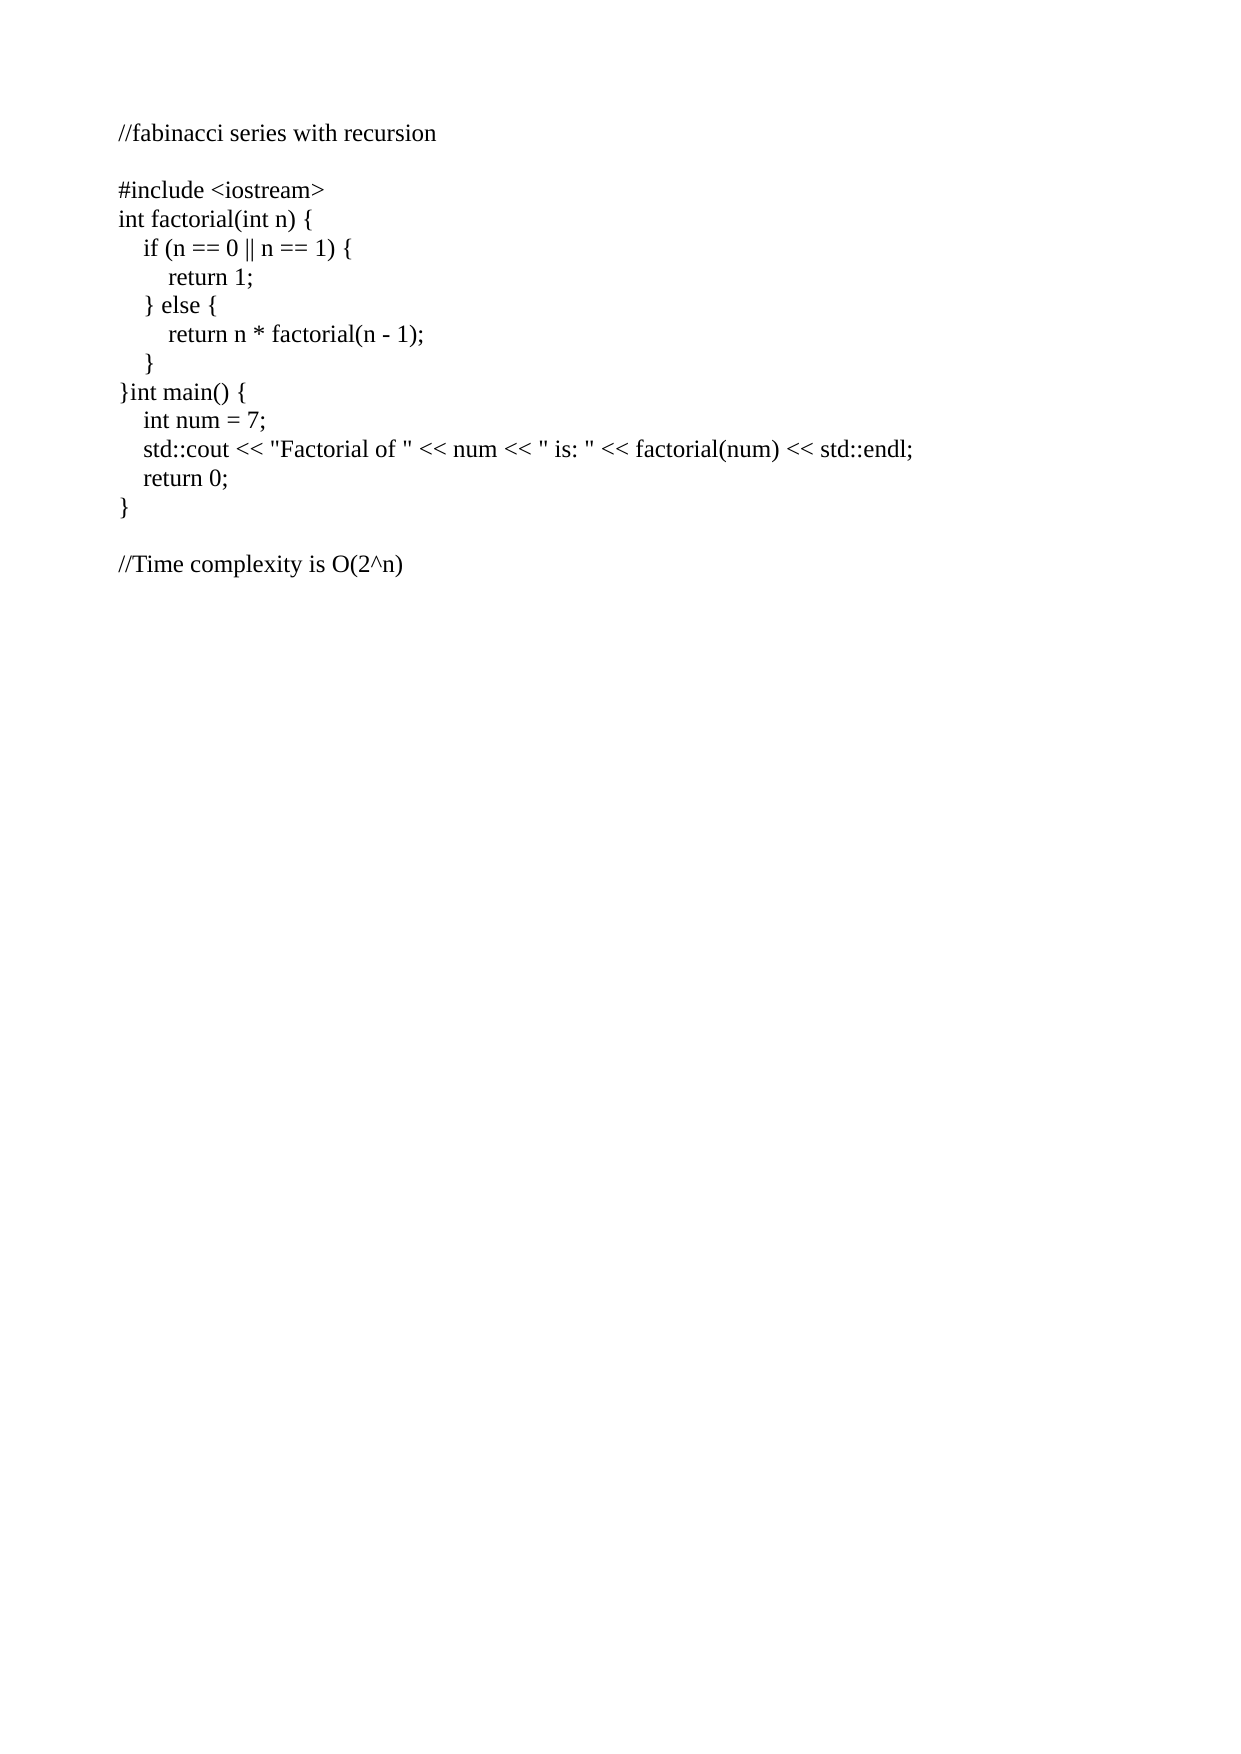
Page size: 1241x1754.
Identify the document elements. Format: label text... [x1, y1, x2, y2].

text std::cout << "Factorial of " << num << " is: " << factorial(num) << std::endl; [118, 434, 1122, 463]
text return n * factorial(n - 1); [118, 319, 1122, 348]
text return 0; [118, 463, 1122, 492]
text int num = 7; [118, 406, 1122, 434]
text ​​​//fabinacci series with recursion [118, 118, 1122, 147]
text } else { [118, 291, 1122, 319]
text int factorial(int n) { [118, 204, 1122, 233]
text } [118, 492, 1122, 521]
text }int main() { [118, 377, 1122, 406]
text #include <iostream> [118, 176, 1122, 204]
text return 1; [118, 262, 1122, 291]
text } [118, 348, 1122, 377]
text if (n == 0 || n == 1) { [118, 233, 1122, 262]
text //Time complexity is O(2^n) [118, 549, 1122, 578]
